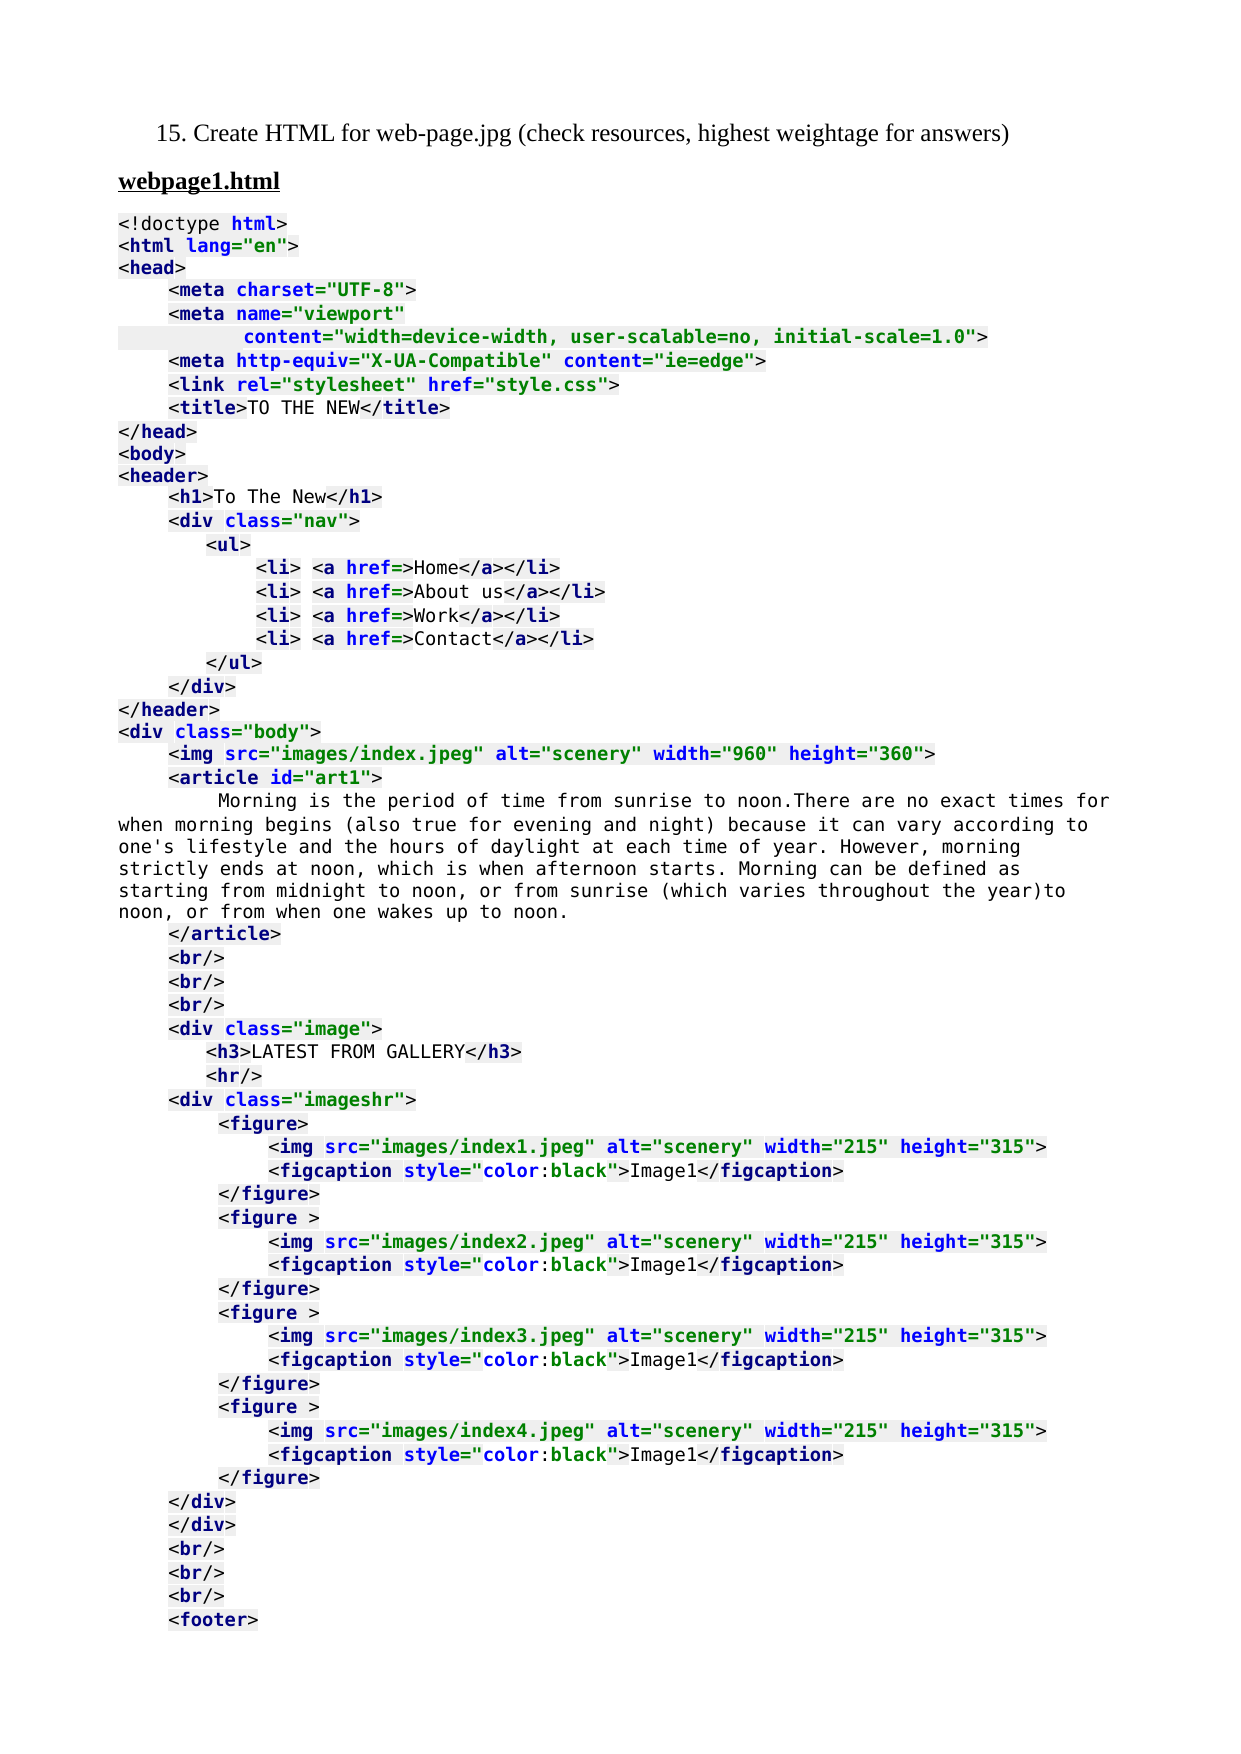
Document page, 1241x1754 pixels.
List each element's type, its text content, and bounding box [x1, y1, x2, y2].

text <figure > [118, 1396, 1122, 1420]
text </figure> [118, 1373, 1122, 1396]
text <img src="images/index3.jpeg" alt="scenery" width="215" height="315"> [118, 1325, 1122, 1349]
text <img src="images/index4.jpeg" alt="scenery" width="215" height="315"> [118, 1420, 1122, 1443]
text <header> [118, 464, 1122, 486]
text <head> [118, 257, 1122, 279]
text </div> [118, 1514, 1122, 1538]
text <meta http-equiv="X-UA-Compatible" content="ie=edge"> [118, 350, 1122, 373]
text <meta charset="UTF-8"> [118, 279, 1122, 303]
text <figcaption style="color:black">Image1</figcaption> [118, 1254, 1122, 1278]
text <body> [118, 443, 1122, 464]
text <img src="images/index.jpeg" alt="scenery" width="960" height="360"> [118, 743, 1122, 767]
text <br/> [118, 971, 1122, 994]
text <img src="images/index1.jpeg" alt="scenery" width="215" height="315"> [118, 1136, 1122, 1160]
text <li> <a href=>Work</a></li> [118, 605, 1122, 628]
text <br/> [118, 1562, 1122, 1585]
text <!doctype html> [118, 213, 1122, 235]
text <title>TO THE NEW</title> [118, 397, 1122, 421]
text <figcaption style="color:black">Image1</figcaption> [118, 1443, 1122, 1467]
text <figcaption style="color:black">Image1</figcaption> [118, 1349, 1122, 1373]
text <li> <a href=>About us</a></li> [118, 581, 1122, 605]
text </header> [118, 699, 1122, 721]
text <figure > [118, 1302, 1122, 1325]
text <div class="image"> [118, 1018, 1122, 1042]
text content="width=device-width, user-scalable=no, initial-scale=1.0"> [118, 326, 1122, 350]
text <meta name="viewport" [118, 303, 1122, 326]
text <div class="imageshr"> [118, 1089, 1122, 1112]
text <img src="images/index2.jpeg" alt="scenery" width="215" height="315"> [118, 1231, 1122, 1254]
text <br/> [118, 994, 1122, 1018]
text </article> [118, 923, 1122, 947]
list Create HTML for web-page.jpg (check resources, highest weightage for answers) [156, 118, 1122, 147]
text </figure> [118, 1278, 1122, 1302]
text </figure> [118, 1467, 1122, 1491]
text <figure > [118, 1207, 1122, 1231]
text <ul> [118, 534, 1122, 557]
text Morning is the period of time from sunrise to noon.There are no exact times for when morning begins (also true for evening and night) because it can vary according to one's lifestyle and the hours of daylight at each time of year. However, morning strictly ends at noon, which is when afternoon starts. Morning can be defined as starting from midnight to noon, or from sunrise (which varies throughout the year)to noon, or from when one wakes up to noon. [118, 790, 1122, 923]
text <br/> [118, 1538, 1122, 1562]
text <br/> [118, 1585, 1122, 1609]
text <html lang="en"> [118, 235, 1122, 257]
text <figcaption style="color:black">Image1</figcaption> [118, 1160, 1122, 1183]
text <article id="art1"> [118, 767, 1122, 790]
text <br/> [118, 947, 1122, 971]
text </div> [118, 1491, 1122, 1514]
text <h3>LATEST FROM GALLERY</h3> [118, 1042, 1122, 1065]
text <li> <a href=>Contact</a></li> [118, 628, 1122, 652]
text </head> [118, 421, 1122, 443]
text <h1>To The New</h1> [118, 486, 1122, 510]
text </ul> [118, 652, 1122, 676]
text </div> [118, 676, 1122, 699]
text <div class="nav"> [118, 510, 1122, 534]
text </figure> [118, 1183, 1122, 1207]
text webpage1.html [118, 166, 1122, 194]
text <figure> [118, 1112, 1122, 1136]
text <footer> [118, 1609, 1122, 1633]
text <li> <a href=>Home</a></li> [118, 557, 1122, 581]
text <link rel="stylesheet" href="style.css"> [118, 373, 1122, 397]
text <hr/> [118, 1065, 1122, 1089]
text <div class="body"> [118, 721, 1122, 743]
